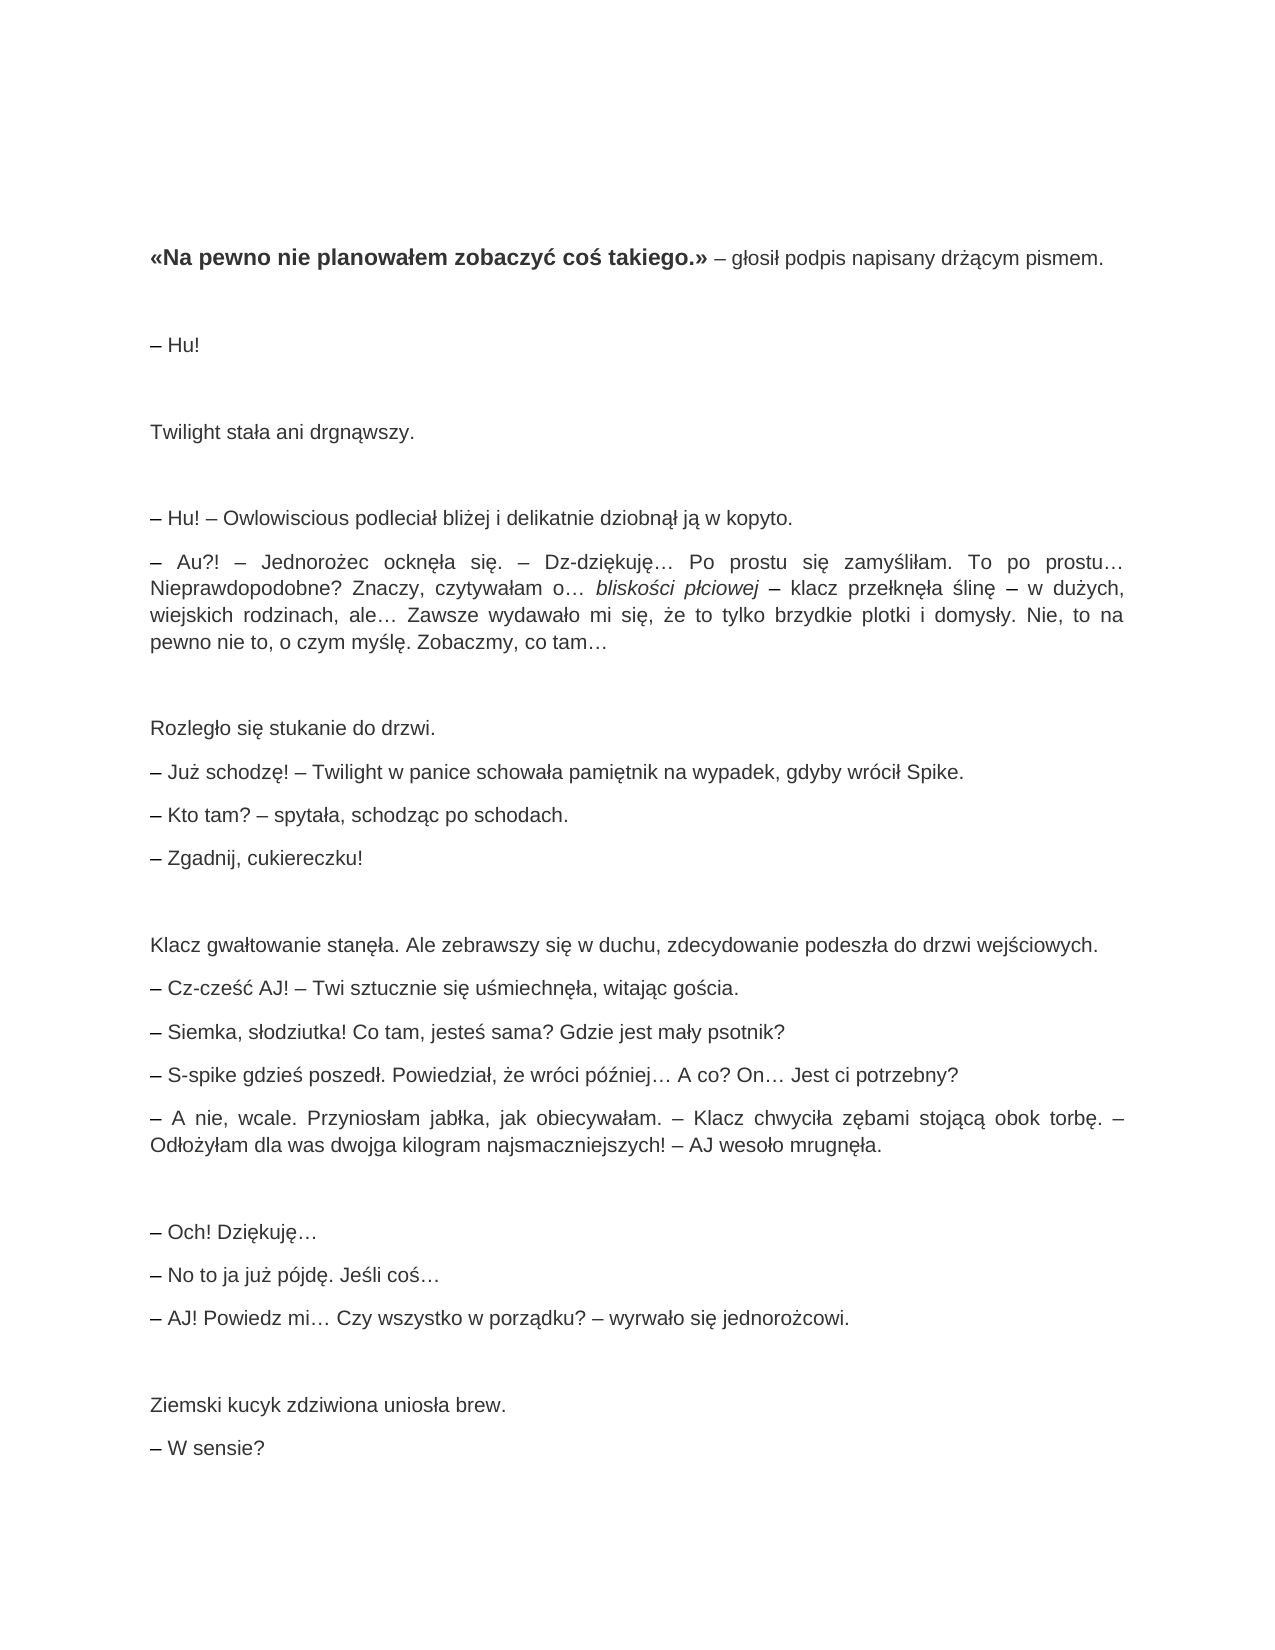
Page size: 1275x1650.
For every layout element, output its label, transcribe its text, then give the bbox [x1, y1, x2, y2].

text Rozległo się stukanie do drzwi. [150, 717, 1125, 740]
text – A nie, wcale. Przyniosłam jabłka, jak obiecywałam. – Klacz chwyciła zębami stojącą obok torbę. – Odłożyłam dla was dwojga kilogram najsmaczniejszych! – AJ wesoło mrugnęła. [150, 1107, 1125, 1157]
text Twilight stała ani drgnąwszy. [150, 420, 1125, 443]
text – Och! Dziękuję… [150, 1220, 1125, 1243]
text – S-spike gdzieś poszedł. Powiedział, że wróci później… A co? On… Jest ci potrzebny? [150, 1063, 1125, 1087]
text – Hu! – Owlowiscious podleciał bliżej i delikatnie dziobnął ją w kopyto. [150, 507, 1125, 530]
text – Zgadnij, cukiereczku! [150, 847, 1125, 870]
text «Na pewno nie planowałem zobaczyć coś takiego.» – głosił podpis napisany drżącym pismem. [150, 244, 1125, 270]
text Klacz gwałtowanie stanęła. Ale zebrawszy się w duchu, zdecydowanie podeszła do drzwi wejściowych. [150, 933, 1125, 957]
text – Hu! [150, 333, 1125, 357]
text – No to ja już pójdę. Jeśli coś… [150, 1263, 1125, 1287]
text – Au?! – Jednorożec ocknęła się. – Dz-dziękuję… Po prostu się zamyśliłam. To po prostu… Nieprawdopodobne? Znaczy, czytywałam o… bliskości płciowej – klacz przełknęła ślinę – w dużych, wiejskich rodzinach, ale… Zawsze wydawało mi się, że to tylko brzydkie plotki i domysły. Nie, to na pewno nie to, o czym myślę. Zobaczmy, co tam… [150, 550, 1125, 653]
text Ziemski kucyk zdziwiona uniosła brew. [150, 1393, 1125, 1417]
text – Siemka, słodziutka! Co tam, jesteś sama? Gdzie jest mały psotnik? [150, 1020, 1125, 1043]
text – Kto tam? – spytała, schodząc po schodach. [150, 803, 1125, 827]
text – W sensie? [150, 1437, 1125, 1460]
text – Cz-cześć AJ! – Twi sztucznie się uśmiechnęła, witając gościa. [150, 977, 1125, 1000]
text – AJ! Powiedz mi… Czy wszystko w porządku? – wyrwało się jednorożcowi. [150, 1307, 1125, 1330]
text – Już schodzę! – Twilight w panice schowała pamiętnik na wypadek, gdyby wrócił Spike. [150, 760, 1125, 783]
